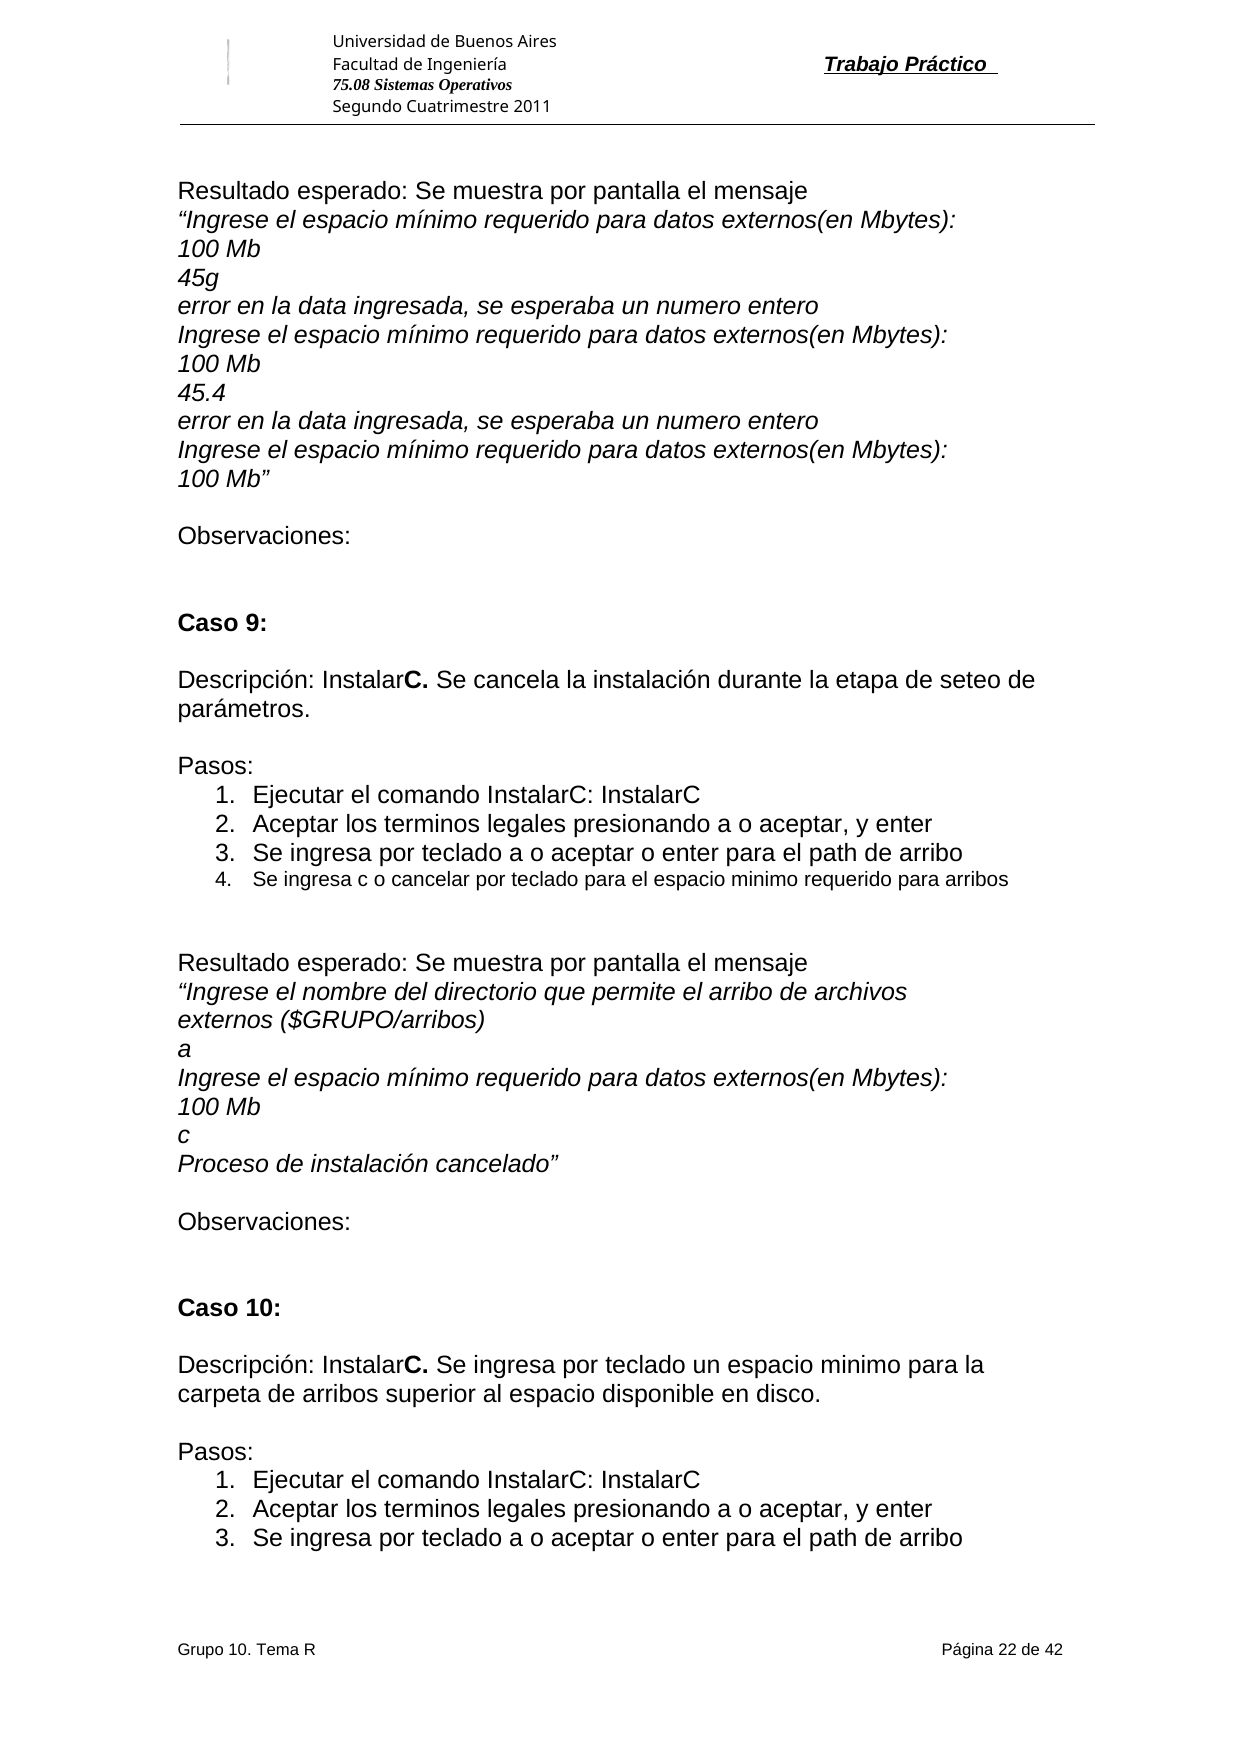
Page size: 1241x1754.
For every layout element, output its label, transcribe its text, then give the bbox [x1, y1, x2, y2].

text Resultado esperado: Se muestra por pantalla el mensaje [177, 948, 1063, 977]
text externos ($GRUPO/arribos) [177, 1005, 1063, 1034]
text error en la data ingresada, se esperaba un numero entero [177, 406, 1063, 435]
text “Ingrese el nombre del directorio que permite el arribo de archivos [177, 977, 1063, 1005]
text 100 Mb [177, 1092, 1063, 1120]
list Ejecutar el comando InstalarC: InstalarC [215, 780, 1063, 809]
text Descripción: InstalarC. Se cancela la instalación durante la etapa de seteo de parámetros. [177, 665, 1063, 723]
list Se ingresa por teclado a o aceptar o enter para el path de arribo [215, 1523, 1063, 1552]
text Pasos: [177, 751, 1063, 780]
text error en la data ingresada, se esperaba un numero entero [177, 291, 1063, 320]
text c [177, 1120, 1063, 1149]
text Ingrese el espacio mínimo requerido para datos externos(en Mbytes): [177, 320, 1063, 349]
text Caso 9: [177, 608, 1063, 636]
text 100 Mb [177, 234, 1063, 263]
text Ingrese el espacio mínimo requerido para datos externos(en Mbytes): [177, 435, 1063, 464]
text Proceso de instalación cancelado” [177, 1149, 1063, 1178]
list Ejecutar el comando InstalarC: InstalarC [215, 1465, 1063, 1494]
text 100 Mb [177, 349, 1063, 378]
text Observaciones: [177, 1207, 1063, 1235]
list Se ingresa c o cancelar por teclado para el espacio minimo requerido para arribos [215, 866, 1063, 890]
text 100 Mb” [177, 464, 1063, 493]
text a [177, 1034, 1063, 1063]
text 45.4 [177, 378, 1063, 406]
text Ingrese el espacio mínimo requerido para datos externos(en Mbytes): [177, 1063, 1063, 1092]
text Pasos: [177, 1437, 1063, 1465]
text Resultado esperado: Se muestra por pantalla el mensaje [177, 176, 1063, 205]
list Aceptar los terminos legales presionando a o aceptar, y enter [215, 1494, 1063, 1523]
text 45g [177, 263, 1063, 291]
text Observaciones: [177, 521, 1063, 550]
text Descripción: InstalarC. Se ingresa por teclado un espacio minimo para la carpeta de arribos superior al espacio disponible en disco. [177, 1350, 1063, 1408]
list Se ingresa por teclado a o aceptar o enter para el path de arribo [215, 838, 1063, 866]
text “Ingrese el espacio mínimo requerido para datos externos(en Mbytes): [177, 205, 1063, 234]
list Aceptar los terminos legales presionando a o aceptar, y enter [215, 809, 1063, 838]
text Caso 10: [177, 1293, 1063, 1322]
